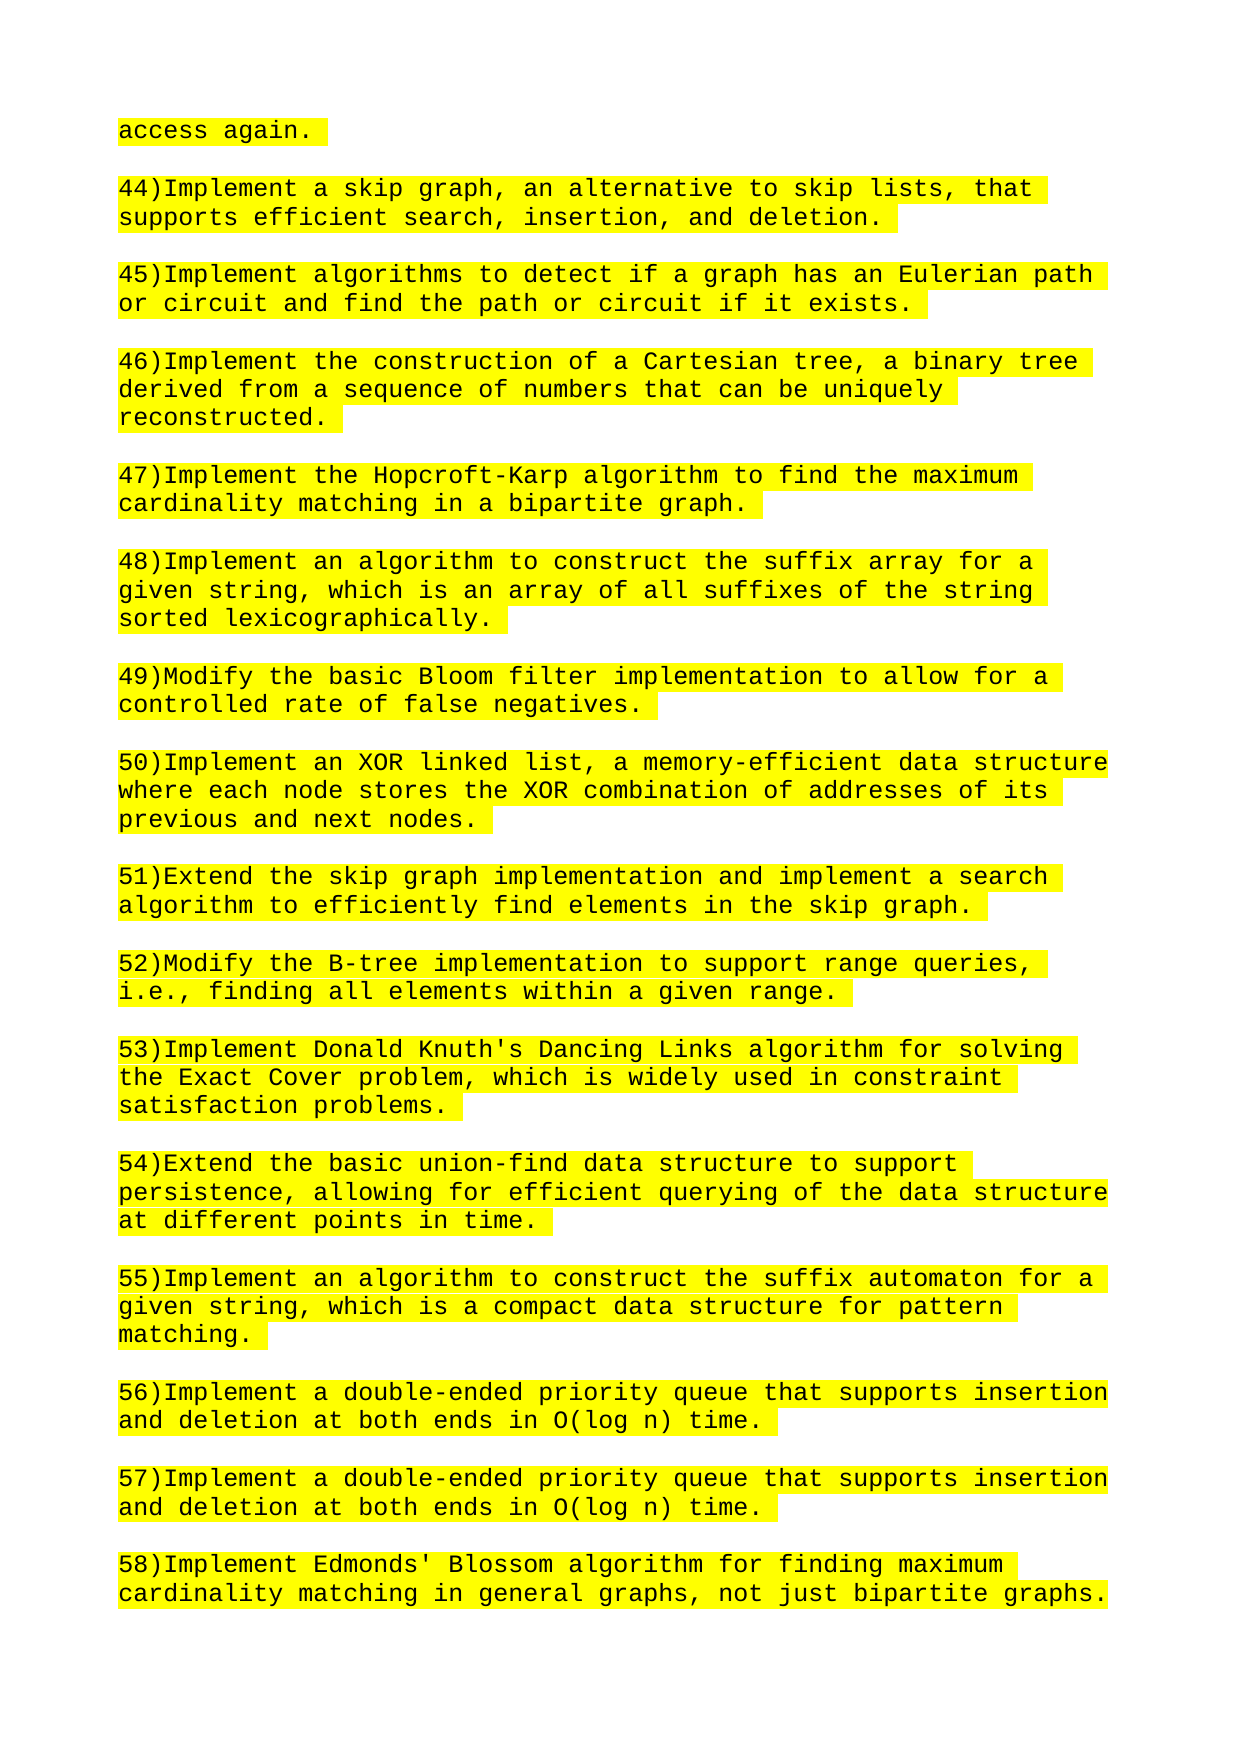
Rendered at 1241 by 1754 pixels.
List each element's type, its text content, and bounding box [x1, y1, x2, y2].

text 54)Extend the basic union-find data structure to support persistence, allowing for efficient querying of the data structure at different points in time. [118, 1151, 1122, 1236]
text access again. [118, 118, 1122, 146]
text 53)Implement Donald Knuth's Dancing Links algorithm for solving the Exact Cover problem, which is widely used in constraint satisfaction problems. [118, 1036, 1122, 1121]
text 46)Implement the construction of a Cartesian tree, a binary tree derived from a sequence of numbers that can be uniquely reconstructed. [118, 348, 1122, 433]
text 48)Implement an algorithm to construct the suffix array for a given string, which is an array of all suffixes of the string sorted lexicographically. [118, 549, 1122, 634]
text 49)Modify the basic Bloom filter implementation to allow for a controlled rate of false negatives. [118, 663, 1122, 720]
text 56)Implement a double-ended priority queue that supports insertion and deletion at both ends in O(log n) time. [118, 1380, 1122, 1436]
text 57)Implement a double-ended priority queue that supports insertion and deletion at both ends in O(log n) time. [118, 1466, 1122, 1522]
text 55)Implement an algorithm to construct the suffix automaton for a given string, which is a compact data structure for pattern matching. [118, 1265, 1122, 1350]
text 51)Extend the skip graph implementation and implement a search algorithm to efficiently find elements in the skip graph. [118, 864, 1122, 921]
text 52)Modify the B-tree implementation to support range queries, i.e., finding all elements within a given range. [118, 950, 1122, 1007]
text 58)Implement Edmonds' Blossom algorithm for finding maximum cardinality matching in general graphs, not just bipartite graphs. [118, 1552, 1122, 1609]
text 45)Implement algorithms to detect if a graph has an Eulerian path or circuit and find the path or circuit if it exists. [118, 262, 1122, 319]
text 50)Implement an XOR linked list, a memory-efficient data structure where each node stores the XOR combination of addresses of its previous and next nodes. [118, 749, 1122, 834]
text 47)Implement the Hopcroft-Karp algorithm to find the maximum cardinality matching in a bipartite graph. [118, 463, 1122, 519]
text 44)Implement a skip graph, an alternative to skip lists, that supports efficient search, insertion, and deletion. [118, 176, 1122, 233]
